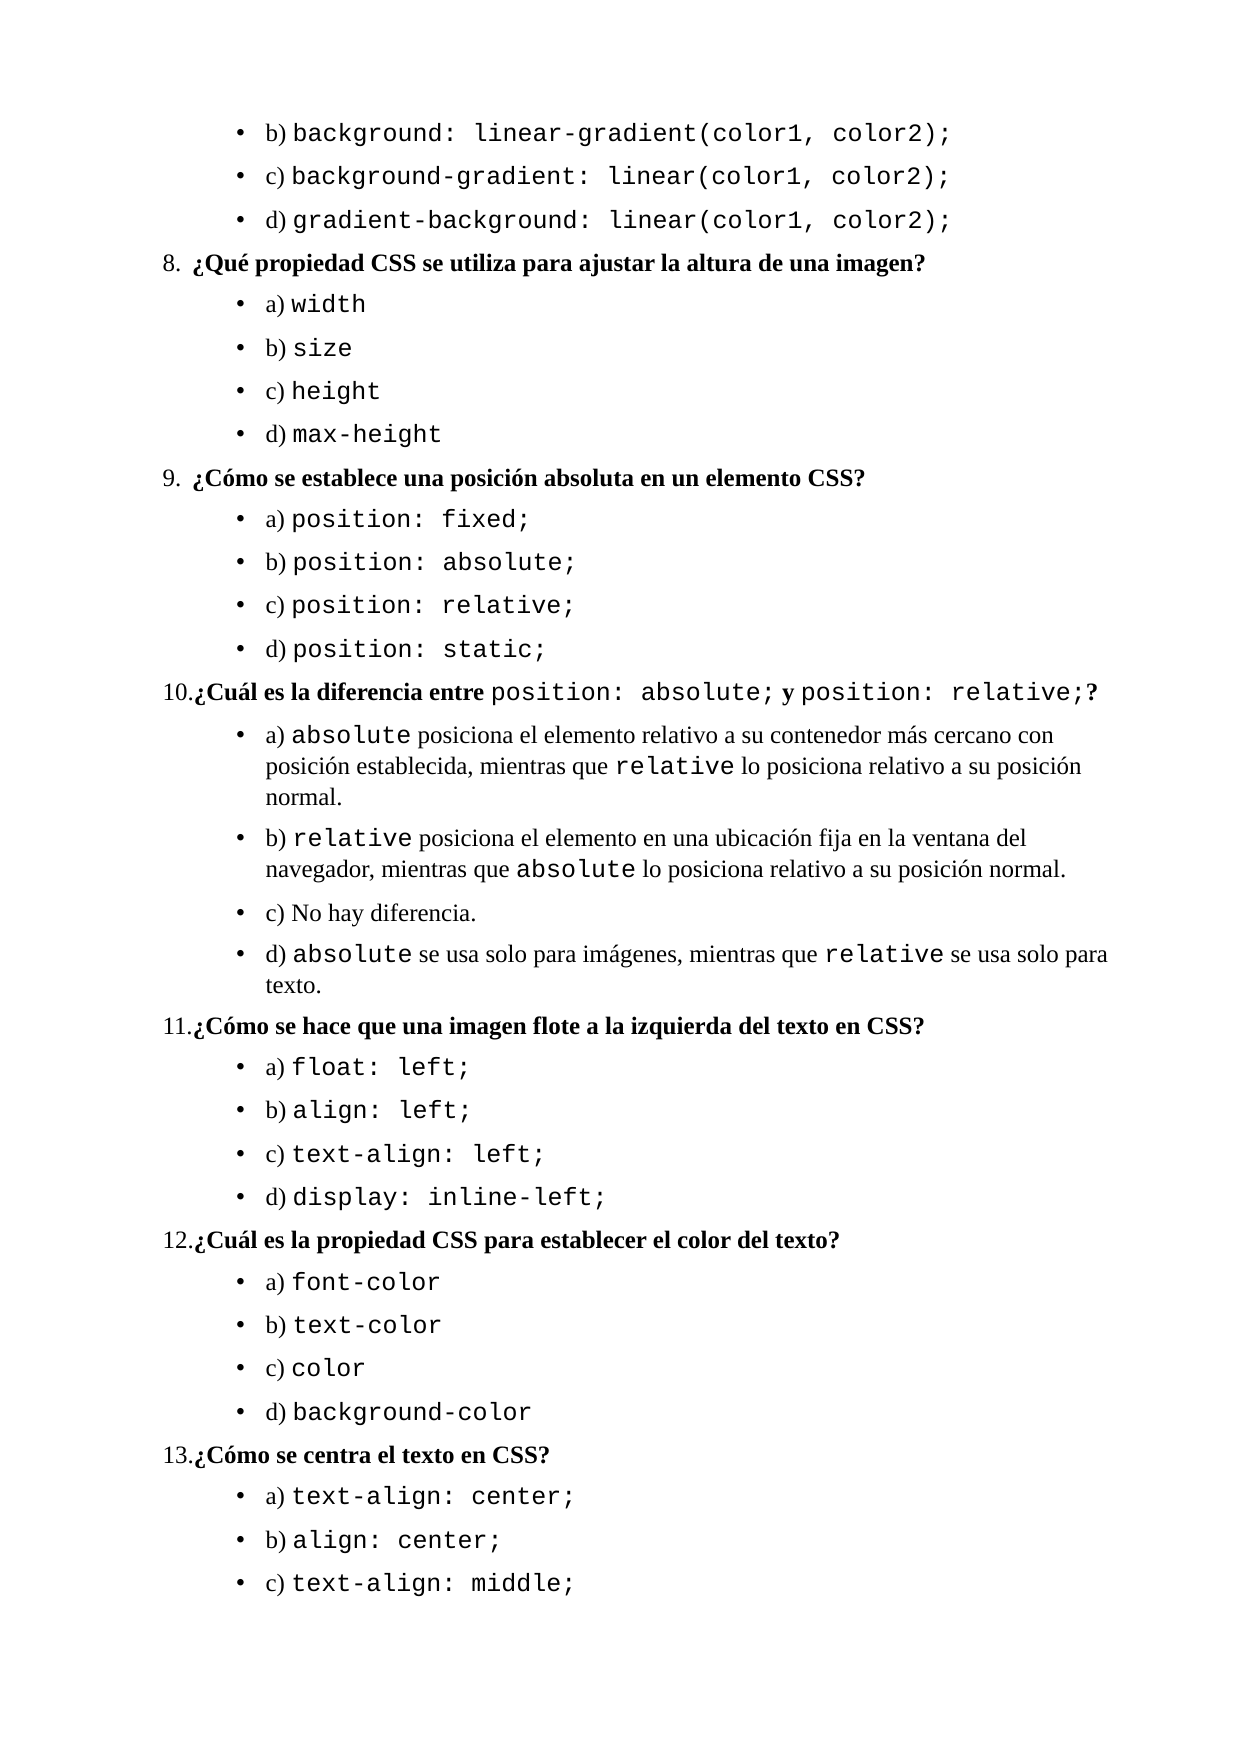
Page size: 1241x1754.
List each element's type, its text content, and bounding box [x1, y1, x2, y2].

list b) background: linear-gradient(color1, color2); [236, 118, 1122, 149]
list c) color [236, 1353, 1122, 1384]
list d) position: static; [236, 634, 1122, 665]
list ¿Cómo se establece una posición absoluta en un elemento CSS? [162, 463, 1122, 491]
list c) background-gradient: linear(color1, color2); [236, 161, 1122, 192]
list c) text-align: middle; [236, 1568, 1122, 1599]
list b) align: left; [236, 1096, 1122, 1126]
list ¿Cuál es la diferencia entre position: absolute; y position: relative;? [162, 677, 1122, 708]
list d) max-height [236, 419, 1122, 450]
list a) font-color [236, 1267, 1122, 1298]
list a) float: left; [236, 1052, 1122, 1083]
list d) background-color [236, 1397, 1122, 1428]
list ¿Cuál es la propiedad CSS para establecer el color del texto? [162, 1226, 1122, 1254]
list ¿Cómo se hace que una imagen flote a la izquierda del texto en CSS? [162, 1011, 1122, 1040]
list b) relative posiciona el elemento en una ubicación fija en la ventana del navegador, mientras que absolute lo posiciona relativo a su posición normal. [236, 823, 1122, 885]
list a) absolute posiciona el elemento relativo a su contenedor más cercano con posición establecida, mientras que relative lo posiciona relativo a su posición normal. [236, 721, 1122, 811]
list ¿Qué propiedad CSS se utiliza para ajustar la altura de una imagen? [162, 248, 1122, 277]
list a) position: fixed; [236, 504, 1122, 535]
list b) align: center; [236, 1525, 1122, 1556]
list c) position: relative; [236, 591, 1122, 621]
list c) No hay diferencia. [236, 898, 1122, 926]
list c) text-align: left; [236, 1139, 1122, 1170]
list b) text-color [236, 1310, 1122, 1341]
list d) display: inline-left; [236, 1182, 1122, 1213]
list a) text-align: center; [236, 1481, 1122, 1512]
list a) width [236, 289, 1122, 320]
list b) size [236, 333, 1122, 363]
list b) position: absolute; [236, 547, 1122, 578]
list ¿Cómo se centra el texto en CSS? [162, 1440, 1122, 1469]
list c) height [236, 376, 1122, 407]
list d) absolute se usa solo para imágenes, mientras que relative se usa solo para texto. [236, 939, 1122, 998]
list d) gradient-background: linear(color1, color2); [236, 205, 1122, 236]
